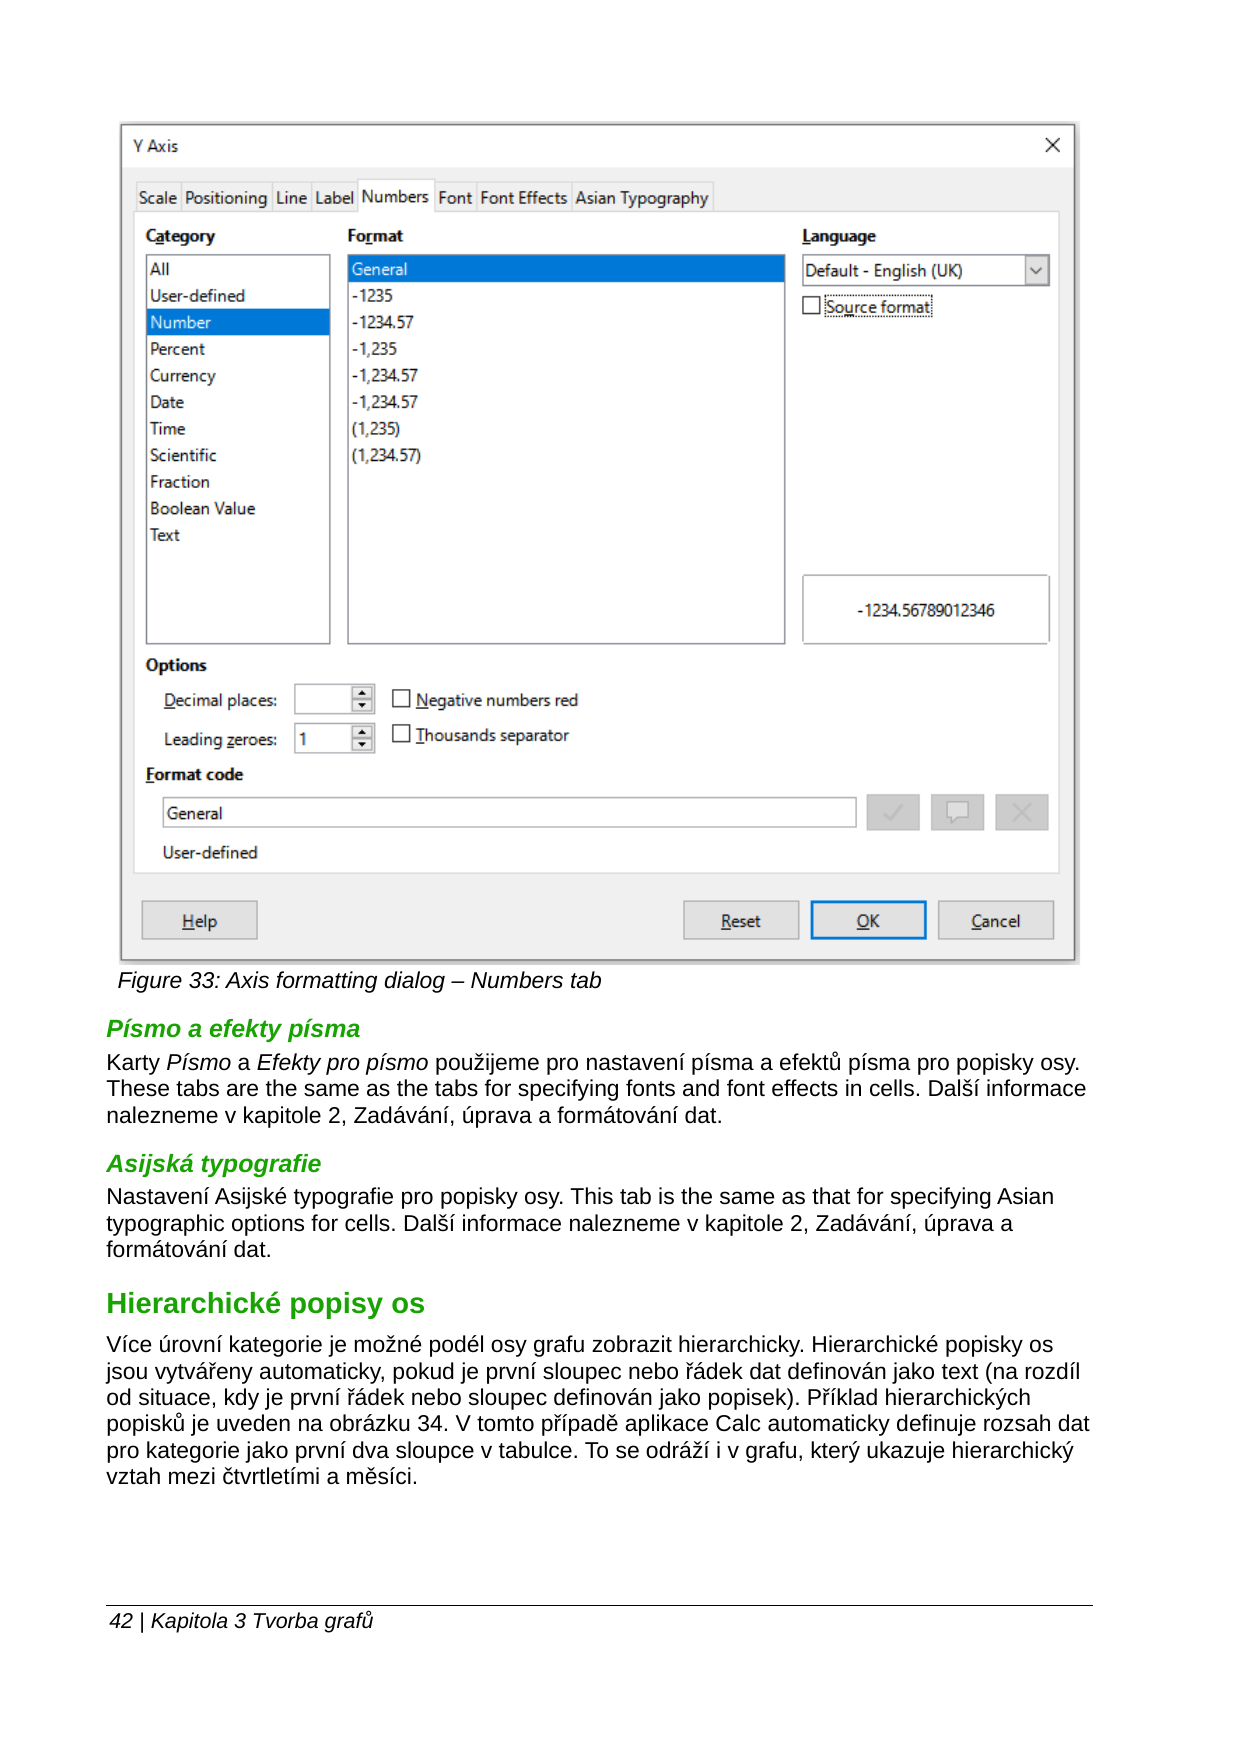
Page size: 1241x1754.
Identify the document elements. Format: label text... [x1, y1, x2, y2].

text Figure 33: Axis formatting dialog – Numbers tab [116, 118, 1083, 994]
text Nastavení Asijské typografie pro popisky osy. This tab is the same as that for specifying Asian typographic options for cells. Další informace nalezneme v kapitole 2, Zadávání, úprava a formátování dat. [106, 1183, 1093, 1262]
subtitle Písmo a efekty písma [106, 1014, 1093, 1043]
text Více úrovní kategorie je možné podél osy grafu zobrazit hierarchicky. Hierarchické popisky os jsou vytvářeny automaticky, pokud je první sloupec nebo řádek dat definován jako text (na rozdíl od situace, kdy je první řádek nebo sloupec definován jako popisek). Příklad hierarchických popisků je uveden na obrázku 34. V tomto případě aplikace Calc automaticky definuje rozsah dat pro kategorie jako první dva sloupce v tabulce. To se odráží i v grafu, který ukazuje hierarchický vztah mezi čtvrtletími a měsíci. [106, 1331, 1093, 1489]
subtitle Asijská typografie [106, 1149, 1093, 1177]
picture [118, 121, 1080, 965]
subtitle Hierarchické popisy os [106, 1286, 1093, 1319]
text Karty Písmo a Efekty pro písmo použijeme pro nastavení písma a efektů písma pro popisky osy. These tabs are the same as the tabs for specifying fonts and font effects in cells. Další informace nalezneme v kapitole 2, Zadávání, úprava a formátování dat. [106, 1049, 1093, 1128]
